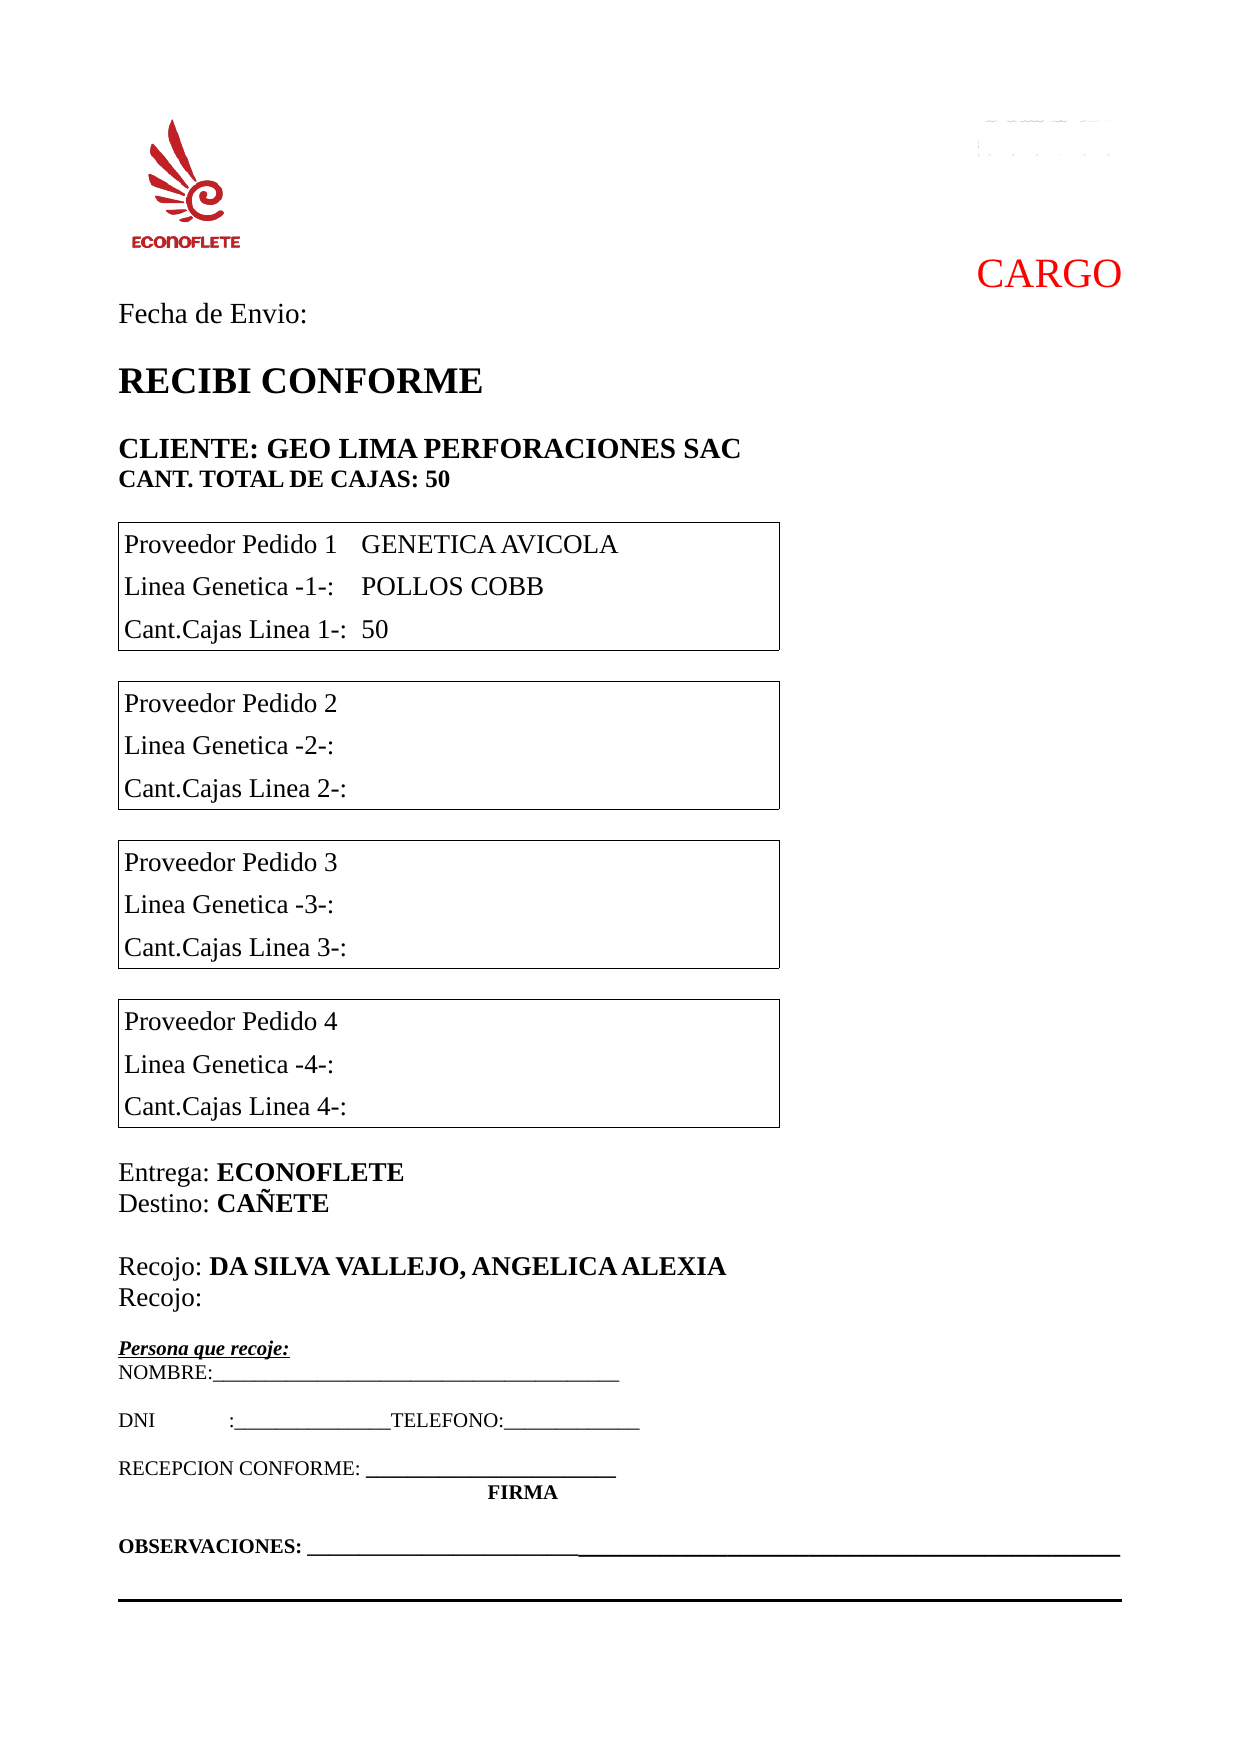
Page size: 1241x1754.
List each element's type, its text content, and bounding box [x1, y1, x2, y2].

text FIRMA [118, 1480, 1122, 1504]
table_cell Linea Genetica -4-: [119, 1042, 356, 1085]
table_cell [356, 1085, 779, 1127]
table_cell [356, 1042, 779, 1085]
text Persona que recoje: [118, 1336, 1122, 1360]
table_cell [118, 651, 356, 681]
picture [118, 118, 254, 249]
table_cell [356, 766, 779, 809]
table_cell Linea Genetica -3-: [119, 883, 356, 926]
table_cell Cant.Cajas Linea 3-: [119, 926, 356, 968]
text Recojo: DA SILVA VALLEJO, ANGELICA ALEXIA [118, 1249, 1122, 1281]
table_cell [118, 810, 356, 840]
text CARGO [118, 224, 1122, 297]
table_cell 50 [356, 607, 779, 650]
table_cell [356, 810, 779, 840]
text CLIENTE: GEO LIMA PERFORACIONES SAC [118, 431, 1122, 464]
table_cell Proveedor Pedido 4 [119, 1000, 356, 1042]
text Fecha de Envio: [118, 297, 1122, 330]
table_header GENETICA AVICOLA [356, 523, 779, 564]
table_cell [118, 969, 356, 999]
table_cell Proveedor Pedido 3 [119, 841, 356, 883]
text RECIBI CONFORME [118, 359, 1122, 402]
table_cell Cant.Cajas Linea 4-: [119, 1085, 356, 1127]
table_cell Proveedor Pedido 2 [119, 682, 356, 724]
text Destino: CAÑETE [118, 1187, 1122, 1218]
table_cell [356, 682, 779, 724]
text RECEPCION CONFORME: ________________________ [118, 1456, 1122, 1480]
table_cell [356, 651, 779, 681]
text NOMBRE:_______________________________________ [118, 1360, 1122, 1384]
table_cell [356, 883, 779, 926]
table_cell [356, 841, 779, 883]
text Entrega: ECONOFLETE [118, 1156, 1122, 1187]
text OBSERVACIONES: __________________________________________________________________ [118, 1528, 1122, 1559]
table_cell Cant.Cajas Linea 1-: [119, 607, 356, 650]
text DNI :_______________TELEFONO:_____________ [118, 1408, 1122, 1432]
table_cell [356, 969, 779, 999]
text CANT. TOTAL DE CAJAS: 50 [118, 464, 1122, 493]
text Recojo: [118, 1281, 1122, 1312]
table_cell [356, 724, 779, 766]
table_cell Linea Genetica -1-: [119, 565, 356, 607]
table_cell POLLOS COBB [356, 565, 779, 607]
table_cell Linea Genetica -2-: [119, 724, 356, 766]
table_header Proveedor Pedido 1 [119, 523, 356, 564]
table_cell [356, 1000, 779, 1042]
table_cell Cant.Cajas Linea 2-: [119, 766, 356, 809]
table_cell [356, 926, 779, 968]
